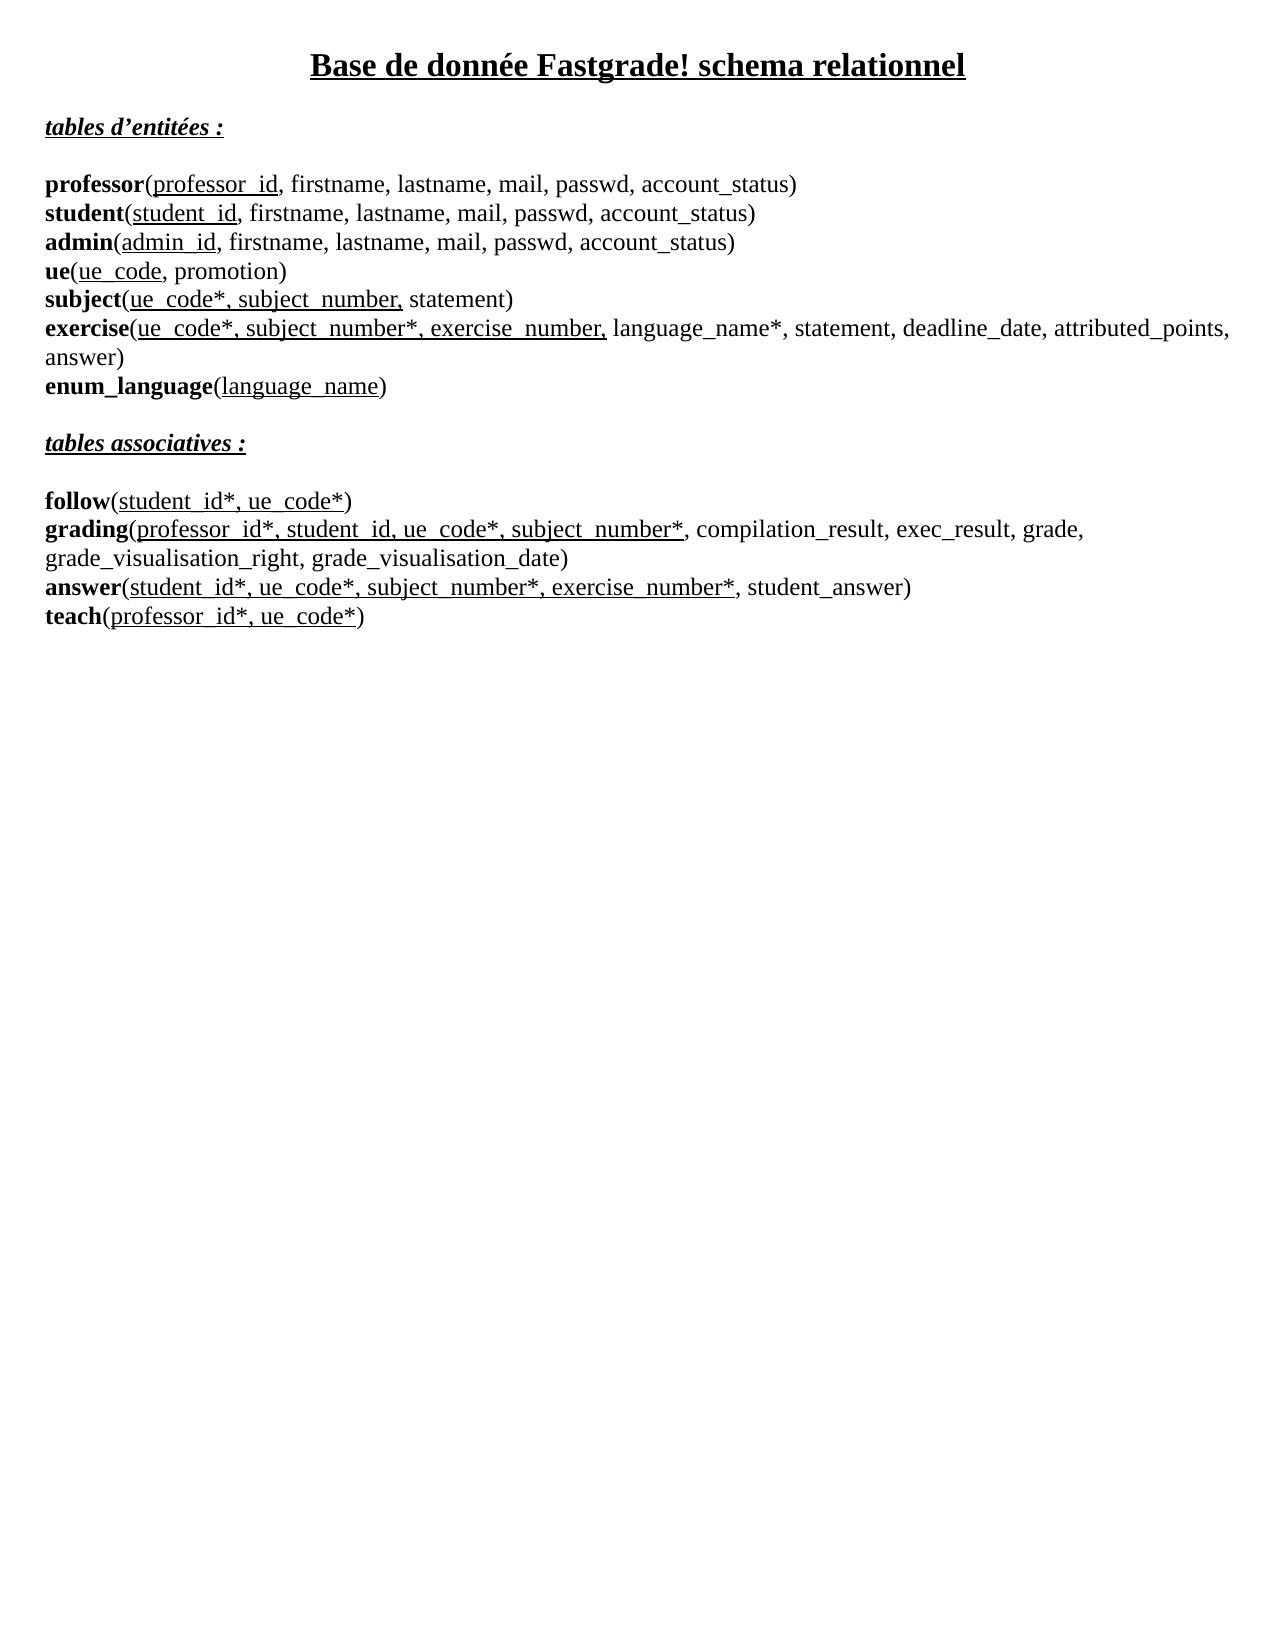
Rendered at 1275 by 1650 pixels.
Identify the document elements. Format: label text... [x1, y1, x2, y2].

text professor(professor_id, firstname, lastname, mail, passwd, account_status) [45, 169, 1230, 198]
text tables associatives : [45, 428, 1230, 457]
text admin(admin_id, firstname, lastname, mail, passwd, account_status) [45, 227, 1230, 256]
text enum_language(language_name) [45, 371, 1230, 399]
text answer(student_id*, ue_code*, subject_number*, exercise_number*, student_answer) [45, 572, 1230, 601]
text Base de donnée Fastgrade! schema relationnel [45, 45, 1230, 83]
text grading(professor_id*, student_id, ue_code*, subject_number*, compilation_result, exec_result, grade, grade_visualisation_right, grade_visualisation_date) [45, 514, 1230, 572]
text subject(ue_code*, subject_number, statement) [45, 284, 1230, 313]
text tables d’entitées : [45, 112, 1230, 141]
text follow(student_id*, ue_code*) [45, 486, 1230, 514]
text exercise(ue_code*, subject_number*, exercise_number, language_name*, statement, deadline_date, attributed_points, answer) [45, 313, 1230, 371]
text ue(ue_code, promotion) [45, 256, 1230, 284]
text teach(professor_id*, ue_code*) [45, 601, 1230, 629]
text student(student_id, firstname, lastname, mail, passwd, account_status) [45, 198, 1230, 227]
